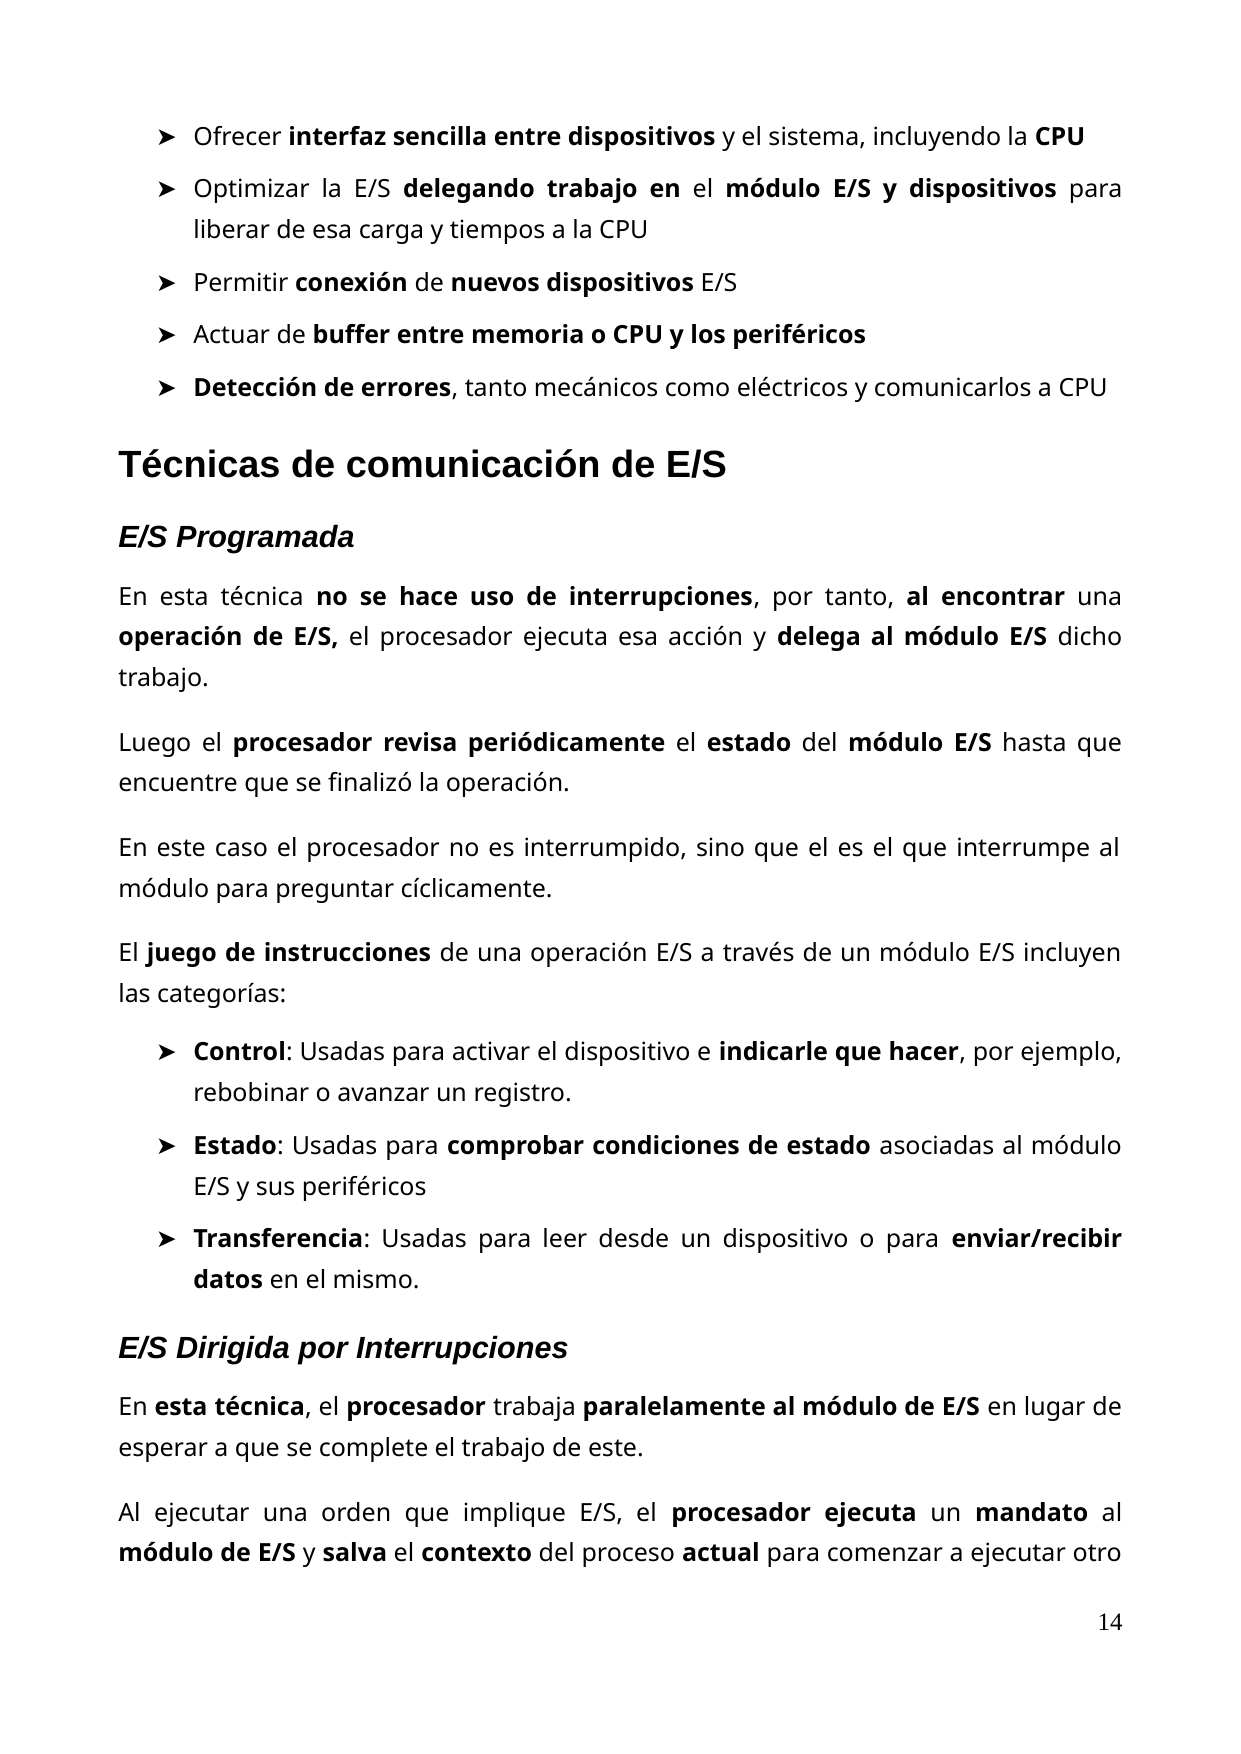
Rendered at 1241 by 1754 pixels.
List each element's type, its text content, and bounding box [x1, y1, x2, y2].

subtitle E/S Programada [118, 518, 1122, 554]
text En esta técnica, el procesador trabaja paralelamente al módulo de E/S en lugar de esperar a que se complete el trabajo de este. [118, 1389, 1122, 1464]
subtitle Técnicas de comunicación de E/S [118, 442, 1122, 485]
list Ofrecer interfaz sencilla entre dispositivos y el sistema, incluyendo la CPU [156, 118, 1122, 152]
list Optimizar la E/S delegando trabajo en el módulo E/S y dispositivos para liberar de esa carga y tiempos a la CPU [156, 171, 1122, 246]
list Detección de errores, tanto mecánicos como eléctricos y comunicarlos a CPU [156, 370, 1122, 404]
list Estado: Usadas para comprobar condiciones de estado asociadas al módulo E/S y sus periféricos [156, 1127, 1122, 1202]
list Permitir conexión de nuevos dispositivos E/S [156, 264, 1122, 298]
list Control: Usadas para activar el dispositivo e indicarle que hacer, por ejemplo, rebobinar o avanzar un registro. [156, 1034, 1122, 1109]
text Al ejecutar una orden que implique E/S, el procesador ejecuta un mandato al módulo de E/S y salva el contexto del proceso actual para comenzar a ejecutar otro [118, 1494, 1122, 1569]
text En esta técnica no se hace uso de interrupciones, por tanto, al encontrar una operación de E/S, el procesador ejecuta esa acción y delega al módulo E/S dicho trabajo. [118, 578, 1122, 694]
text Luego el procesador revisa periódicamente el estado del módulo E/S hasta que encuentre que se finalizó la operación. [118, 724, 1122, 799]
list Transferencia: Usadas para leer desde un dispositivo o para enviar/recibir datos en el mismo. [156, 1221, 1122, 1296]
subtitle E/S Dirigida por Interrupciones [118, 1329, 1122, 1365]
text En este caso el procesador no es interrumpido, sino que el es el que interrumpe al módulo para preguntar cíclicamente. [118, 829, 1122, 904]
text El juego de instrucciones de una operación E/S a través de un módulo E/S incluyen las categorías: [118, 934, 1122, 1009]
list Actuar de buffer entre memoria o CPU y los periféricos [156, 317, 1122, 351]
